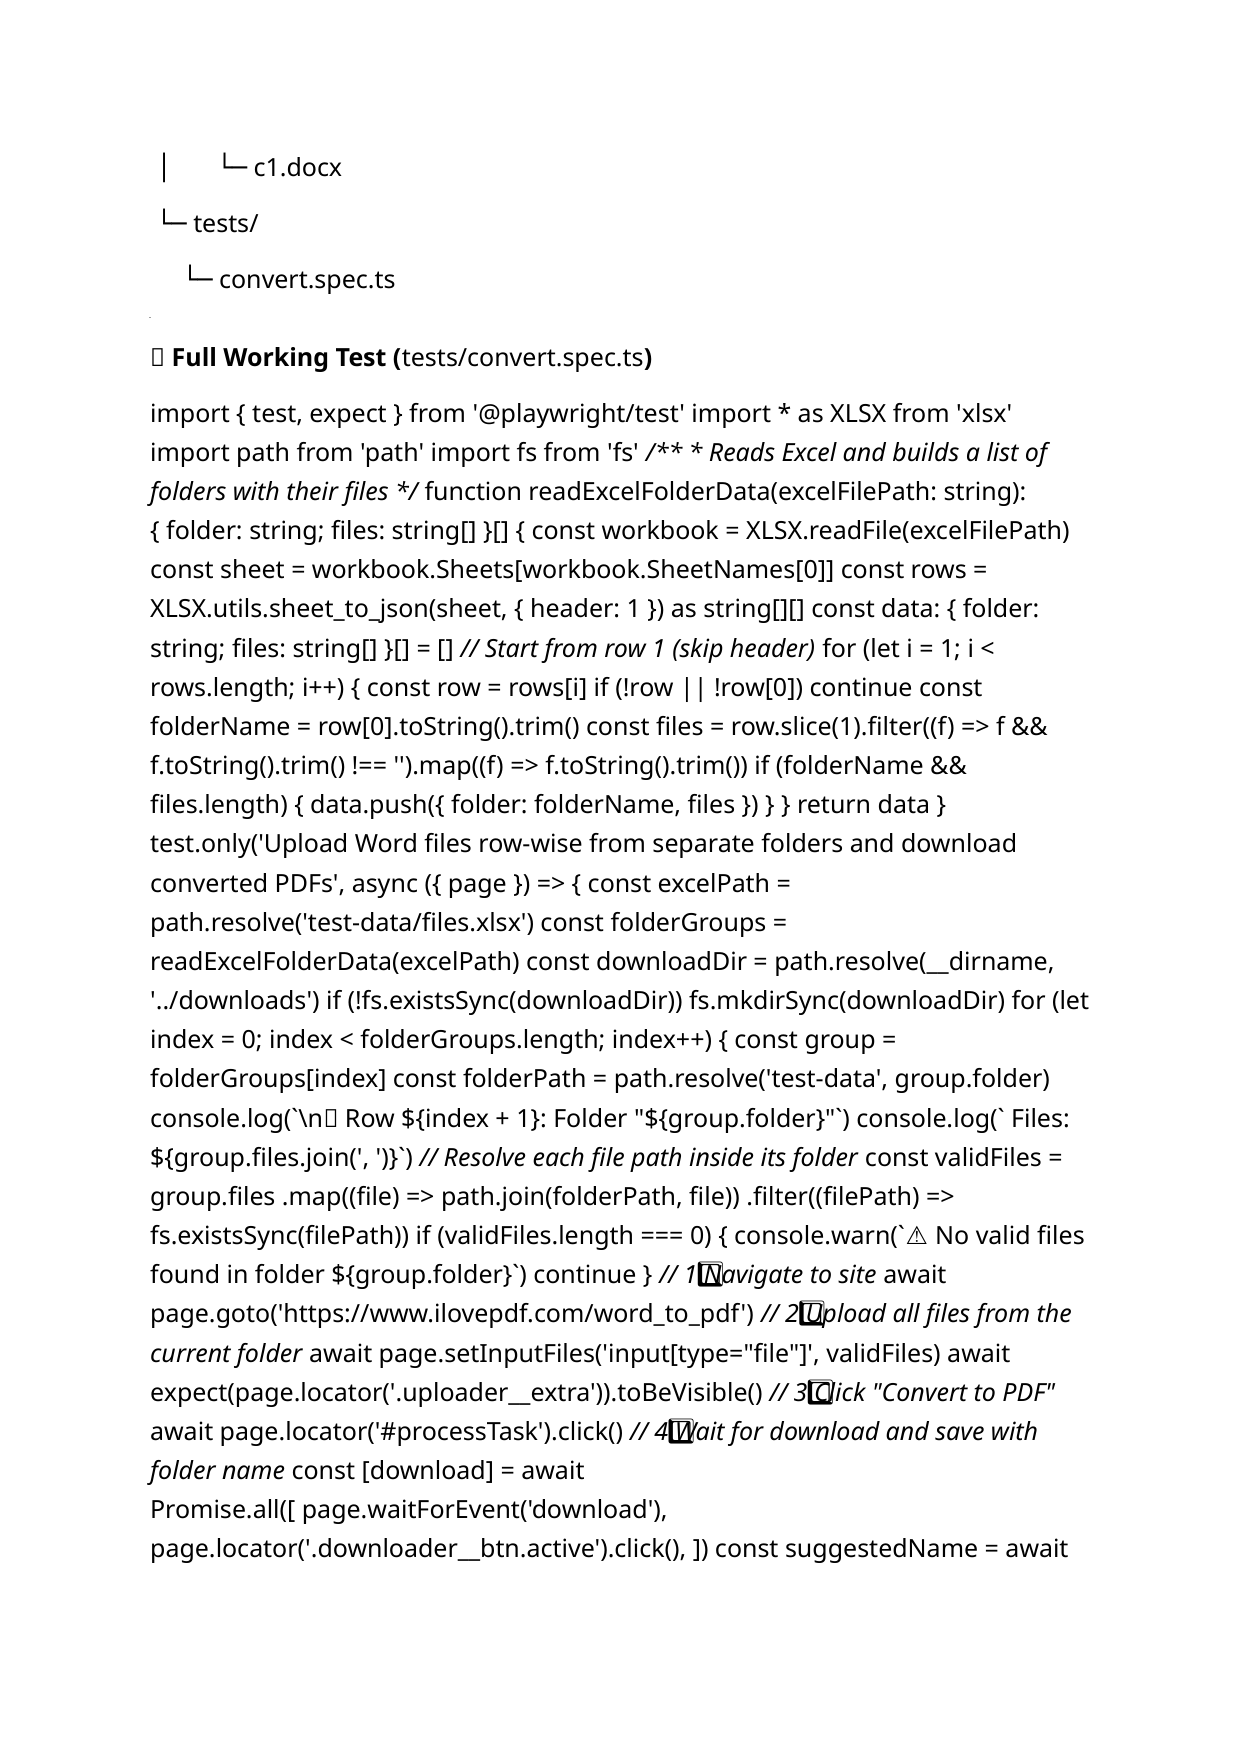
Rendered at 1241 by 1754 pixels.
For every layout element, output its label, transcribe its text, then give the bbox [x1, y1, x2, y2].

text ✅ Full Working Test (tests/convert.spec.ts) [150, 339, 1090, 373]
text │ └─ c1.docx [150, 150, 1090, 184]
text import { test, expect } from '@playwright/test' import * as XLSX from 'xlsx' import path from 'path' import fs from 'fs' /** * Reads Excel and builds a list of folders with their files */ function readExcelFolderData(excelFilePath: string): { folder: string; files: string[] }[] { const workbook = XLSX.readFile(excelFilePath) const sheet = workbook.Sheets[workbook.SheetNames[0]] const rows = XLSX.utils.sheet_to_json(sheet, { header: 1 }) as string[][] const data: { folder: string; files: string[] }[] = [] // Start from row 1 (skip header) for (let i = 1; i < rows.length; i++) { const row = rows[i] if (!row || !row[0]) continue const folderName = row[0].toString().trim() const files = row.slice(1).filter((f) => f && f.toString().trim() !== '').map((f) => f.toString().trim()) if (folderName && files.length) { data.push({ folder: folderName, files }) } } return data } test.only('Upload Word files row-wise from separate folders and download converted PDFs', async ({ page }) => { const excelPath = path.resolve('test-data/files.xlsx') const folderGroups = readExcelFolderData(excelPath) const downloadDir = path.resolve(__dirname, '../downloads') if (!fs.existsSync(downloadDir)) fs.mkdirSync(downloadDir) for (let index = 0; index < folderGroups.length; index++) { const group = folderGroups[index] const folderPath = path.resolve('test-data', group.folder) console.log(`\n📂 Row ${index + 1}: Folder "${group.folder}"`) console.log(` Files: ${group.files.join(', ')}`) // Resolve each file path inside its folder const validFiles = group.files .map((file) => path.join(folderPath, file)) .filter((filePath) => fs.existsSync(filePath)) if (validFiles.length === 0) { console.warn(`⚠️ No valid files found in folder ${group.folder}`) continue } // 1️⃣ Navigate to site await page.goto('https://www.ilovepdf.com/word_to_pdf') // 2️⃣ Upload all files from the current folder await page.setInputFiles('input[type="file"]', validFiles) await expect(page.locator('.uploader__extra')).toBeVisible() // 3️⃣ Click "Convert to PDF" await page.locator('#processTask').click() // 4️⃣ Wait for download and save with folder name const [download] = await Promise.all([ page.waitForEvent('download'), page.locator('.downloader__btn.active').click(), ]) const suggestedName = await [150, 395, 1090, 1565]
text └─ convert.spec.ts [150, 262, 1090, 296]
text └─ tests/ [150, 206, 1090, 240]
